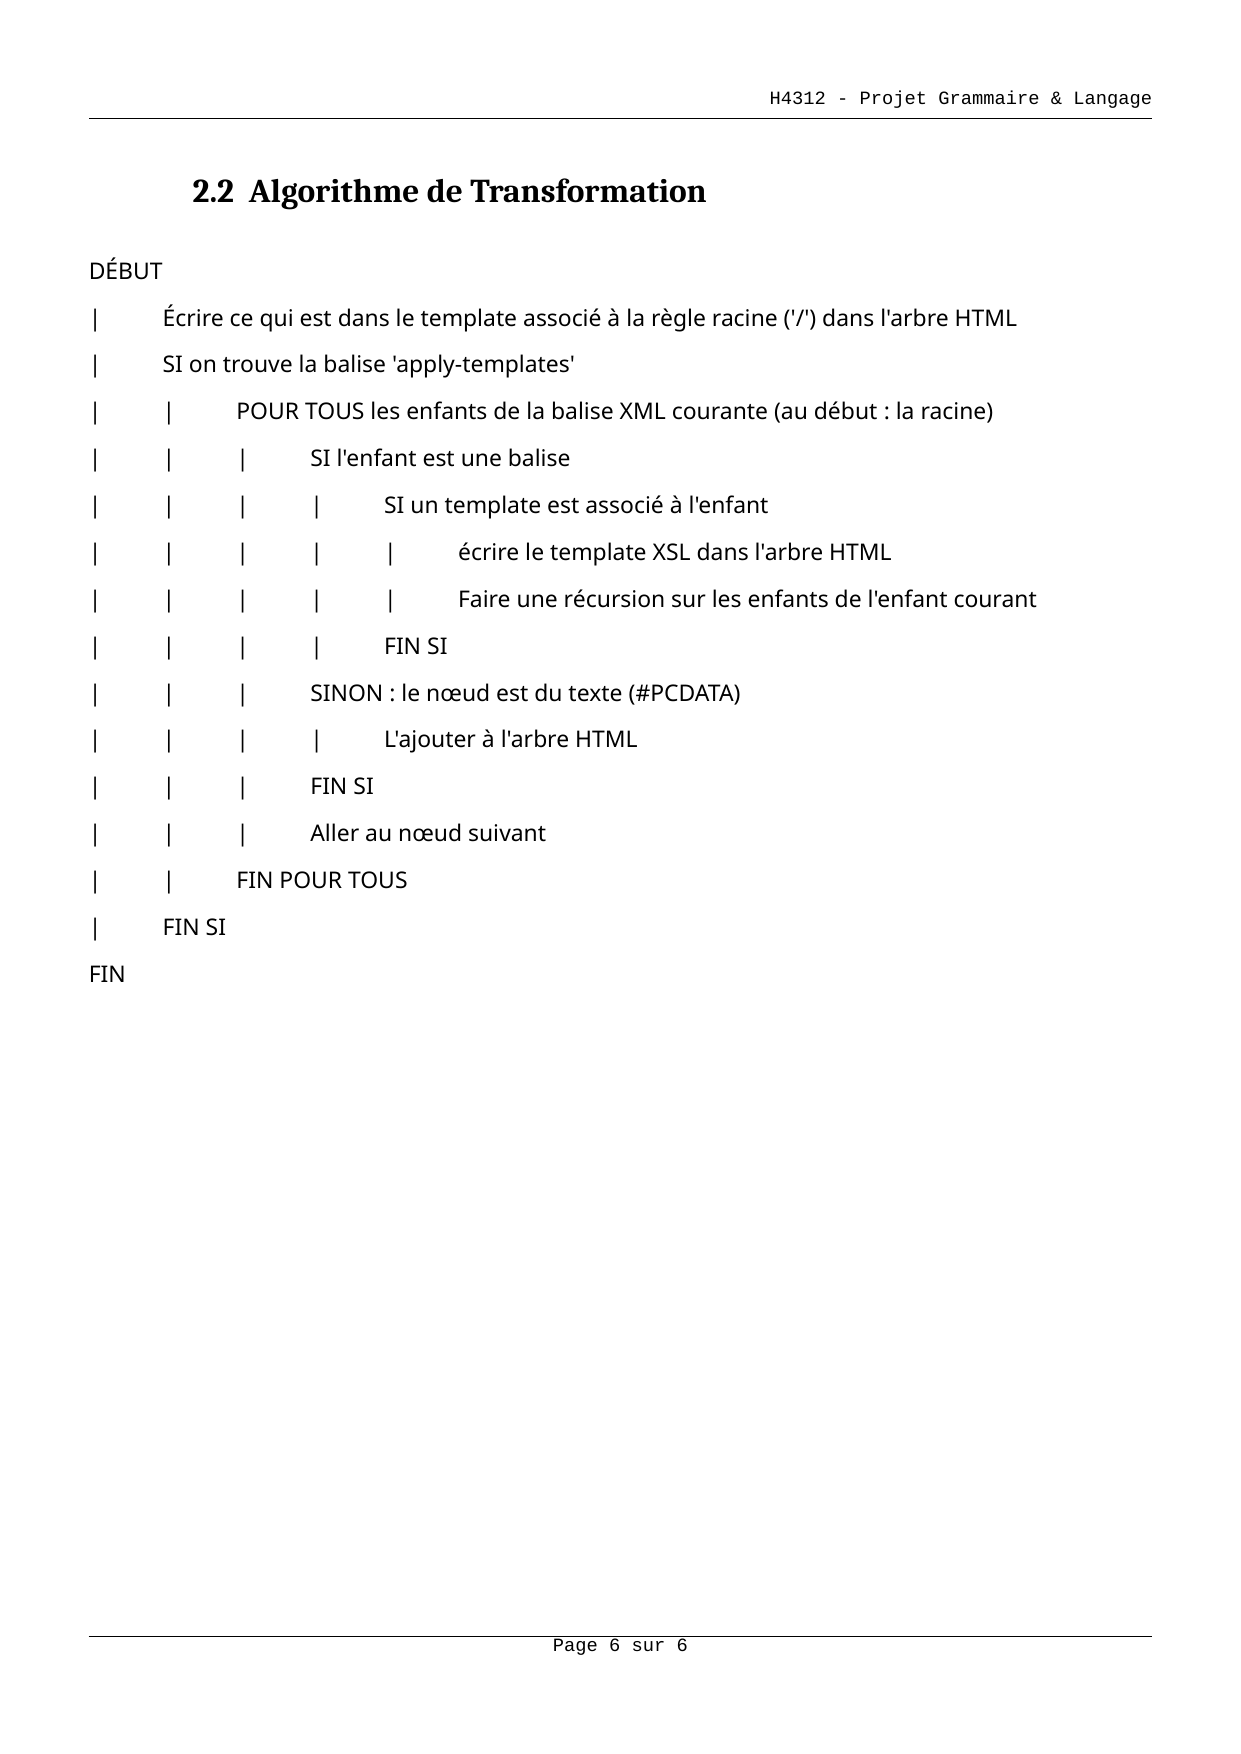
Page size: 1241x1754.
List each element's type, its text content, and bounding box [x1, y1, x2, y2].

text FIN [88, 958, 1152, 989]
text | | | | FIN SI [88, 629, 1152, 661]
text | | | | | Faire une récursion sur les enfants de l'enfant courant [88, 583, 1152, 614]
text | Écrire ce qui est dans le template associé à la règle racine ('/') dans l'arbre HTML [88, 301, 1152, 333]
text | | | SI l'enfant est une balise [88, 442, 1152, 473]
text | FIN SI [88, 911, 1152, 942]
text | | | | | écrire le template XSL dans l'arbre HTML [88, 536, 1152, 567]
text | | | SINON : le nœud est du texte (#PCDATA) [88, 676, 1152, 708]
text | | POUR TOUS les enfants de la balise XML courante (au début : la racine) [88, 395, 1152, 426]
text | | | | SI un template est associé à l'enfant [88, 489, 1152, 520]
subtitle Algorithme de Transformation [133, 172, 1152, 211]
text DÉBUT [88, 254, 1152, 286]
text | SI on trouve la balise 'apply-templates' [88, 348, 1152, 379]
text | | FIN POUR TOUS [88, 864, 1152, 895]
text | | | Aller au nœud suivant [88, 817, 1152, 848]
text | | | | L'ajouter à l'arbre HTML [88, 723, 1152, 754]
text | | | FIN SI [88, 770, 1152, 801]
